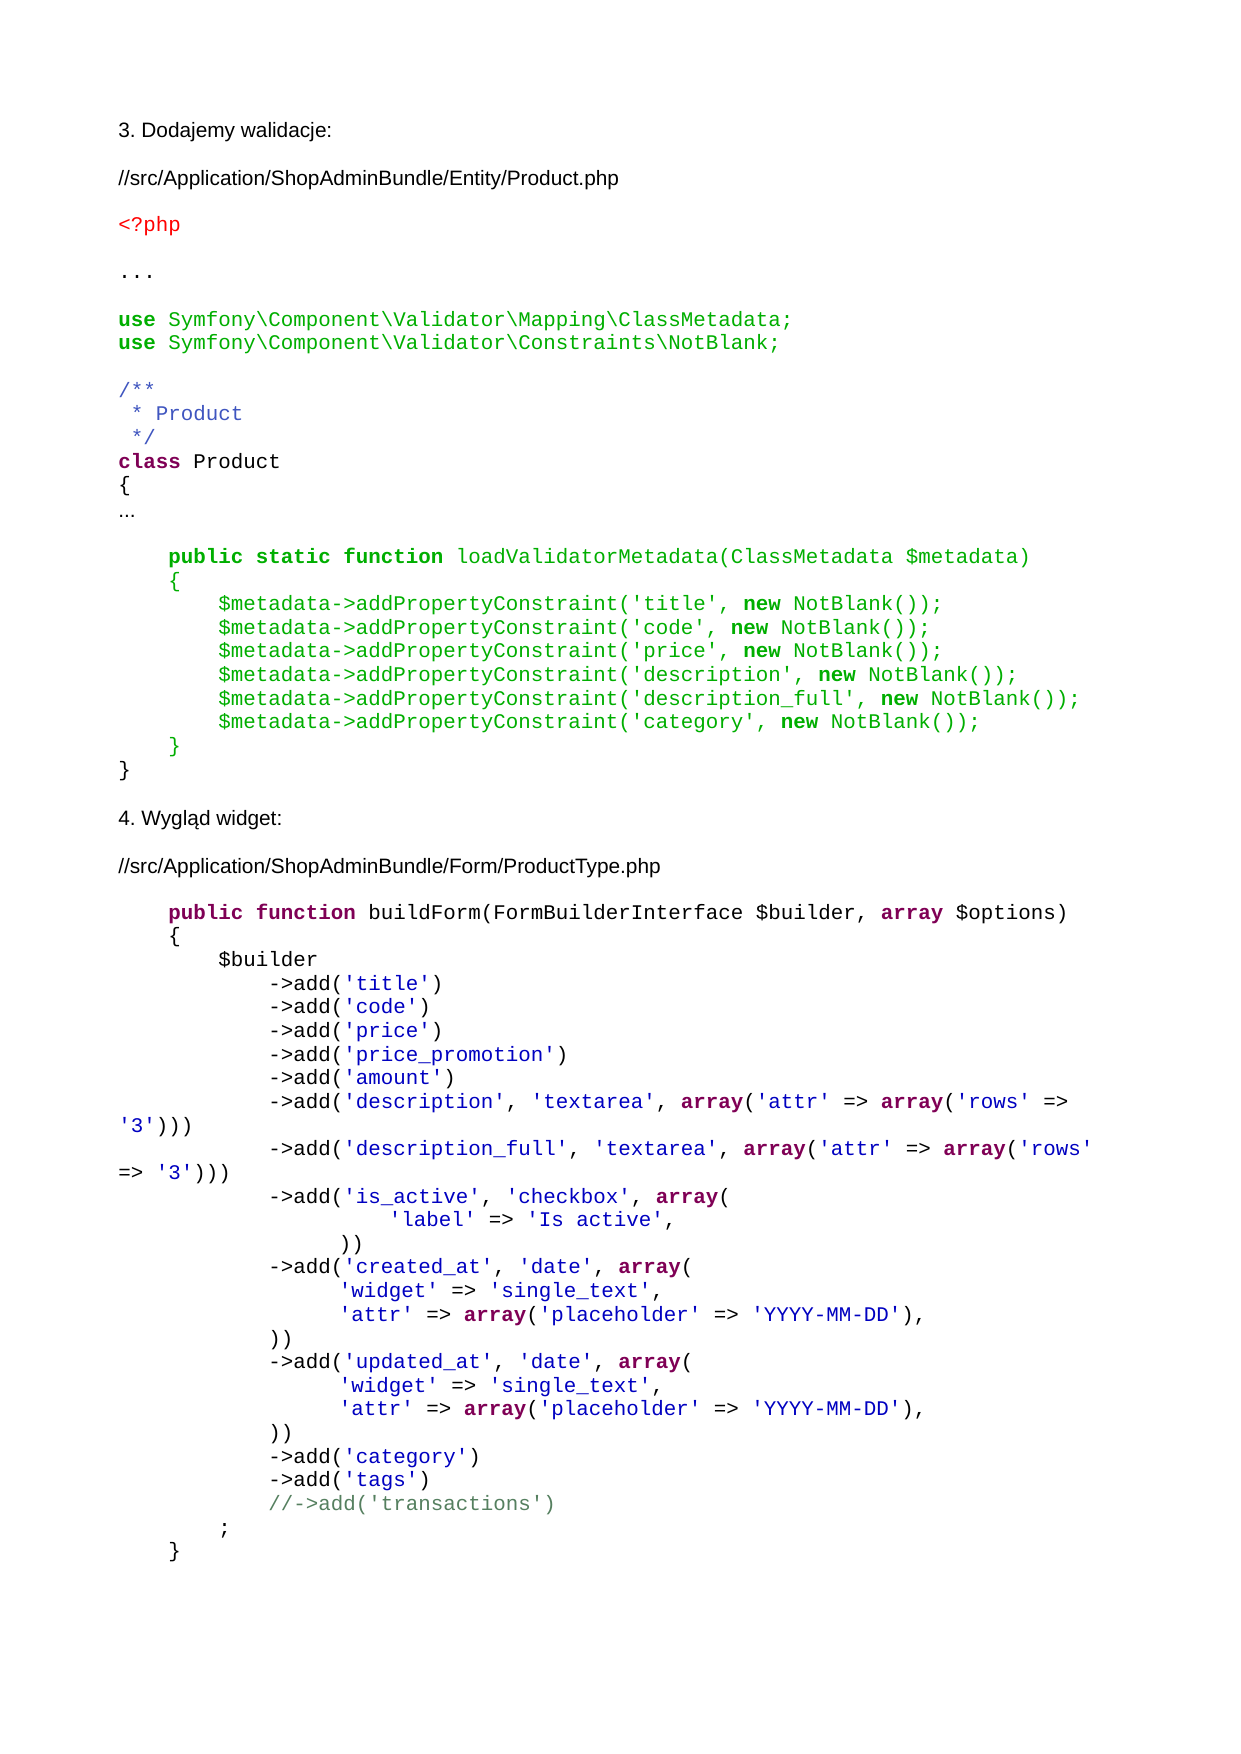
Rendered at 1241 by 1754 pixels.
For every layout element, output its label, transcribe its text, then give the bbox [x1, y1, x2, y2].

text * Product [118, 403, 1122, 427]
text { [118, 569, 1122, 593]
text $metadata->addPropertyConstraint('description_full', new NotBlank()); [118, 688, 1122, 711]
text { [118, 926, 1122, 949]
text )) [118, 1233, 1122, 1257]
text $metadata->addPropertyConstraint('category', new NotBlank()); [118, 711, 1122, 735]
text ->add('tags') [118, 1469, 1122, 1493]
text ->add('price') [118, 1020, 1122, 1044]
text 'label' => 'Is active', [118, 1209, 1122, 1233]
text ->add('category') [118, 1446, 1122, 1469]
text ->add('is_active', 'checkbox', array( [118, 1186, 1122, 1209]
text <?php [118, 214, 1122, 238]
text /** [118, 380, 1122, 403]
text public static function loadValidatorMetadata(ClassMetadata $metadata) [118, 546, 1122, 569]
text //->add('transactions') [118, 1493, 1122, 1517]
text $metadata->addPropertyConstraint('price', new NotBlank()); [118, 641, 1122, 664]
text class Product [118, 451, 1122, 474]
text ->add('amount') [118, 1067, 1122, 1091]
text //src/Application/ShopAdminBundle/Entity/Product.php [118, 166, 1122, 190]
text 'widget' => 'single_text', [118, 1375, 1122, 1398]
text ->add('description_full', 'textarea', array('attr' => array('rows' => '3'))) [118, 1138, 1122, 1186]
text public function buildForm(FormBuilderInterface $builder, array $options) [118, 902, 1122, 926]
text $builder [118, 949, 1122, 973]
text */ [118, 427, 1122, 451]
text use Symfony\Component\Validator\Mapping\ClassMetadata; [118, 308, 1122, 332]
text //src/Application/ShopAdminBundle/Form/ProductType.php [118, 854, 1122, 878]
text } [118, 1540, 1122, 1564]
text ; [118, 1517, 1122, 1540]
text 4. Wygląd widget: [118, 806, 1122, 830]
text ->add('price_promotion') [118, 1044, 1122, 1067]
text ... [118, 261, 1122, 285]
text } [118, 735, 1122, 759]
text $metadata->addPropertyConstraint('title', new NotBlank()); [118, 593, 1122, 617]
text $metadata->addPropertyConstraint('description', new NotBlank()); [118, 664, 1122, 688]
text ->add('description', 'textarea', array('attr' => array('rows' => '3'))) [118, 1091, 1122, 1138]
text )) [118, 1327, 1122, 1351]
text )) [118, 1422, 1122, 1446]
text ->add('title') [118, 973, 1122, 996]
text ... [118, 498, 1122, 522]
text ->add('created_at', 'date', array( [118, 1257, 1122, 1280]
text 'attr' => array('placeholder' => 'YYYY-MM-DD'), [118, 1304, 1122, 1327]
text { [118, 474, 1122, 498]
text ->add('code') [118, 996, 1122, 1020]
text } [118, 759, 1122, 782]
text 'widget' => 'single_text', [118, 1280, 1122, 1304]
text 'attr' => array('placeholder' => 'YYYY-MM-DD'), [118, 1398, 1122, 1422]
text $metadata->addPropertyConstraint('code', new NotBlank()); [118, 617, 1122, 641]
text use Symfony\Component\Validator\Constraints\NotBlank; [118, 332, 1122, 356]
text 3. Dodajemy walidacje: [118, 118, 1122, 142]
text ->add('updated_at', 'date', array( [118, 1351, 1122, 1375]
